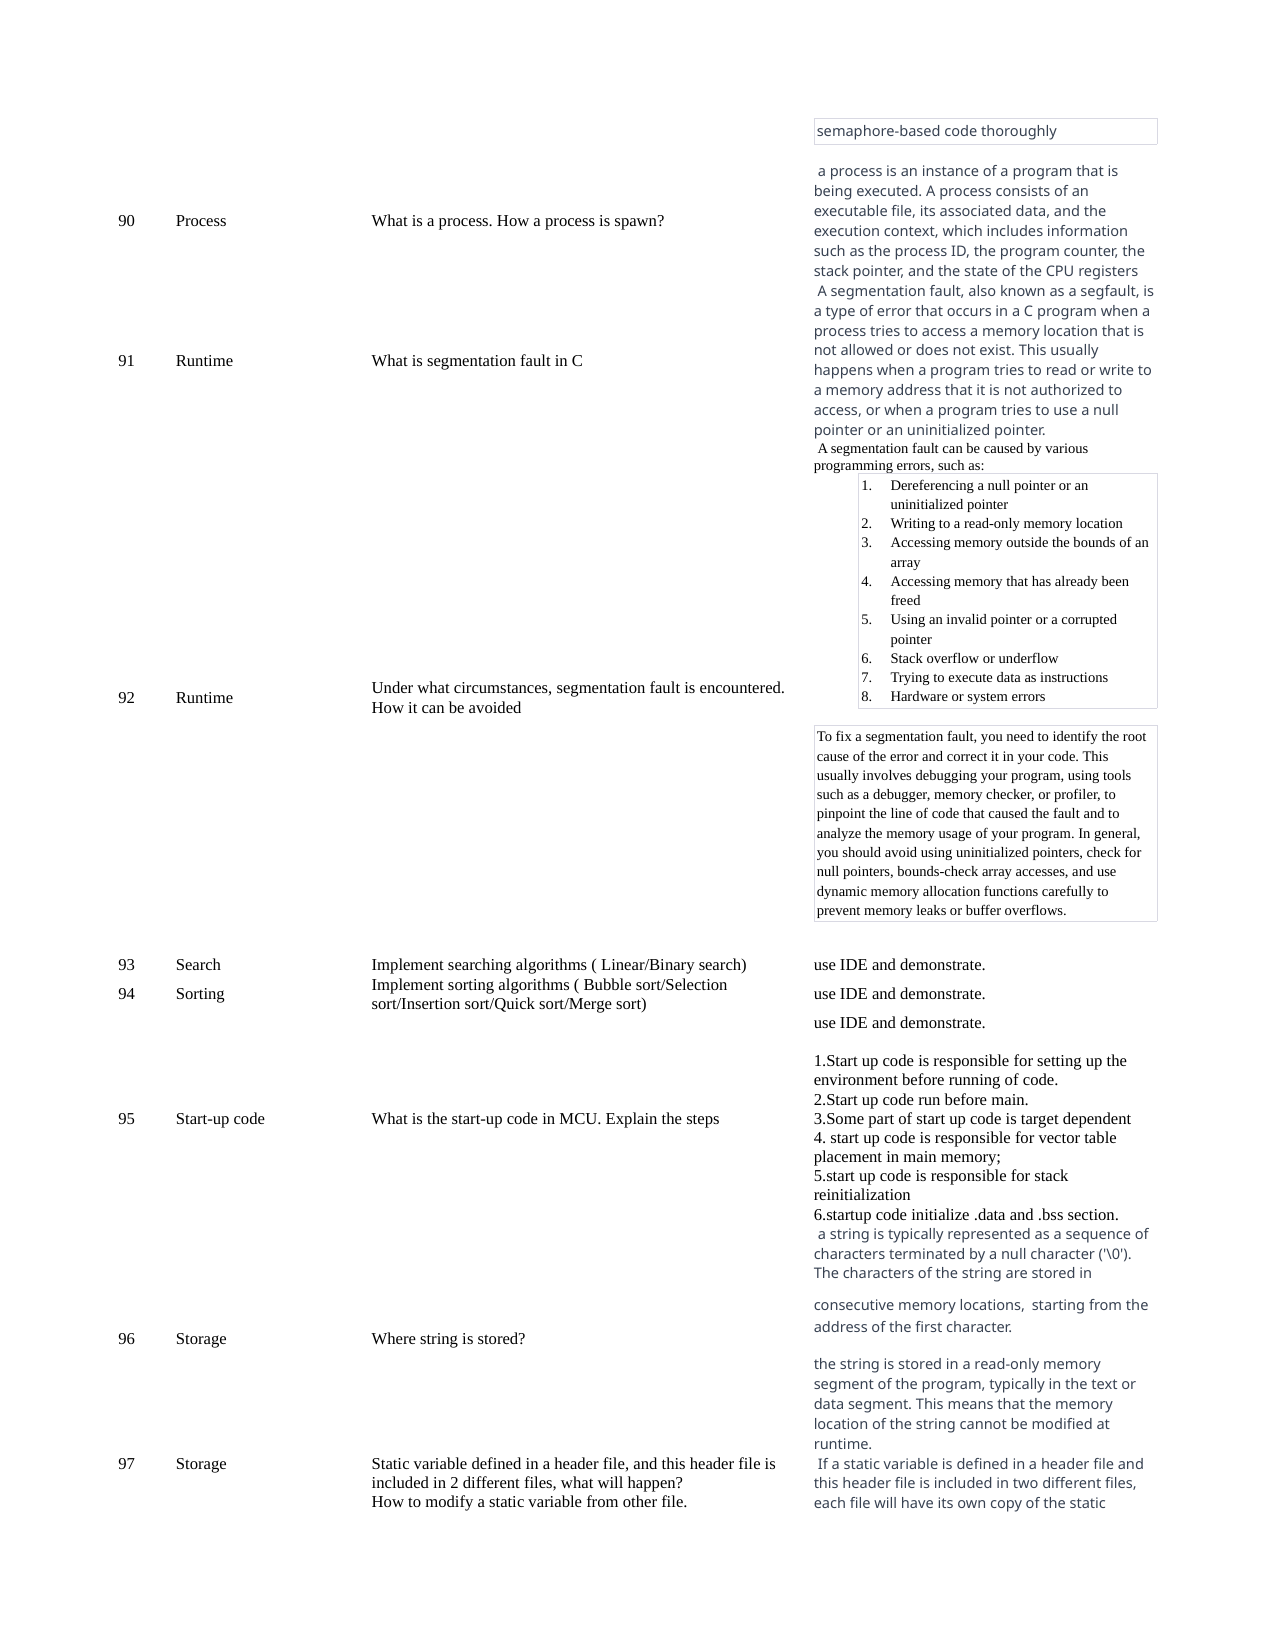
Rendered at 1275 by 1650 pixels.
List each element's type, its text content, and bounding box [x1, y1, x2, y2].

table_cell Storage [176, 1454, 371, 1513]
table_cell Start-up code [176, 1013, 371, 1223]
table_cell Static variable defined in a header file, and this header file is included in 2 different files, what will happen? How to modify a static variable from other file. [371, 1454, 813, 1513]
table_cell 94 [118, 974, 176, 1013]
table_cell 90 [118, 161, 176, 281]
table_cell [118, 118, 176, 161]
table_cell 91 [118, 281, 176, 440]
table_cell Runtime [176, 281, 371, 440]
table_cell What is segmentation fault in C [371, 281, 813, 440]
table_cell Runtime [176, 440, 371, 955]
table_cell If a static variable is defined in a header file and this header file is included in two different files, each file will have its own copy of the static [814, 1454, 1157, 1513]
table_cell What is the start-up code in MCU. Explain the steps [371, 1013, 813, 1223]
table_cell 95 [118, 1013, 176, 1223]
table_cell [371, 118, 813, 161]
table_cell 93 [118, 955, 176, 974]
table_cell Storage [176, 1224, 371, 1453]
table_cell a process is an instance of a program that is being executed. A process consists of an executable file, its associated data, and the execution context, which includes information such as the process ID, the program counter, the stack pointer, and the state of the CPU registers [814, 161, 1157, 281]
table_cell Process [176, 161, 371, 281]
table_cell Under what circumstances, segmentation fault is encountered. How it can be avoided [371, 440, 813, 955]
table_cell A segmentation fault can be caused by various programming errors, such as: Dereferencing a null pointer or an uninitialized pointer Writing to a read-only memory location Accessing memory outside the bounds of an array Accessing memory that has already been freed Using an invalid pointer or a corrupted pointer Stack overflow or underflow Trying to execute data as instructions Hardware or system errors To fix a segmentation fault, you need to identify the root cause of the error and correct it in your code. This usually involves debugging your program, using tools such as a debugger, memory checker, or profiler, to pinpoint the line of code that caused the fault and to analyze the memory usage of your program. In general, you should avoid using uninitialized pointers, check for null pointers, bounds-check array accesses, and use dynamic memory allocation functions carefully to prevent memory leaks or buffer overflows. [815, 726, 1157, 921]
table_cell 96 [118, 1224, 176, 1453]
table_cell semaphore-based code thoroughly [815, 119, 1157, 144]
table_cell Search [176, 955, 371, 974]
table_cell What is a process. How a process is spawn? [371, 161, 813, 281]
table_cell a string is typically represented as a sequence of characters terminated by a null character ('\0'). The characters of the string are stored in consecutive memory locations, starting from the address of the first character. the string is stored in a read-only memory segment of the program, typically in the text or data segment. This means that the memory location of the string cannot be modified at runtime. [814, 1224, 1157, 1453]
table_cell A segmentation fault can be caused by various programming errors, such as: Dereferencing a null pointer or an uninitialized pointer Writing to a read-only memory location Accessing memory outside the bounds of an array Accessing memory that has already been freed Using an invalid pointer or a corrupted pointer Stack overflow or underflow Trying to execute data as instructions Hardware or system errors To fix a segmentation fault, you need to identify the root cause of the error and correct it in your code. This usually involves debugging your program, using tools such as a debugger, memory checker, or profiler, to pinpoint the line of code that caused the fault and to analyze the memory usage of your program. In general, you should avoid using uninitialized pointers, check for null pointers, bounds-check array accesses, and use dynamic memory allocation functions carefully to prevent memory leaks or buffer overflows. [859, 474, 1157, 708]
table_cell Where string is stored? [371, 1224, 813, 1453]
table_cell use IDE and demonstrate. [814, 974, 1157, 1013]
table_cell Implement sorting algorithms ( Bubble sort/Selection sort/Insertion sort/Quick sort/Merge sort) [371, 974, 813, 1013]
table_cell use IDE and demonstrate. 1.Start up code is responsible for setting up the environment before running of code. 2.Start up code run before main. 3.Some part of start up code is target dependent 4. start up code is responsible for vector table placement in main memory; 5.start up code is responsible for stack reinitialization 6.startup code initialize .data and .bss section. [814, 1013, 1157, 1223]
table_cell 97 [118, 1454, 176, 1513]
table_cell A segmentation fault can be caused by various programming errors, such as: Dereferencing a null pointer or an uninitialized pointer Writing to a read-only memory location Accessing memory outside the bounds of an array Accessing memory that has already been freed Using an invalid pointer or a corrupted pointer Stack overflow or underflow Trying to execute data as instructions Hardware or system errors To fix a segmentation fault, you need to identify the root cause of the error and correct it in your code. This usually involves debugging your program, using tools such as a debugger, memory checker, or profiler, to pinpoint the line of code that caused the fault and to analyze the memory usage of your program. In general, you should avoid using uninitialized pointers, check for null pointers, bounds-check array accesses, and use dynamic memory allocation functions carefully to prevent memory leaks or buffer overflows. [814, 440, 1157, 725]
table_cell 92 [118, 440, 176, 955]
table_cell Sorting [176, 974, 371, 1013]
table_cell A segmentation fault, also known as a segfault, is a type of error that occurs in a C program when a process tries to access a memory location that is not allowed or does not exist. This usually happens when a program tries to read or write to a memory address that it is not authorized to access, or when a program tries to use a null pointer or an uninitialized pointer. [814, 281, 1157, 440]
table_cell Implement searching algorithms ( Linear/Binary search) [371, 955, 813, 974]
table_cell use IDE and demonstrate. [814, 955, 1157, 974]
table_cell [176, 118, 371, 161]
